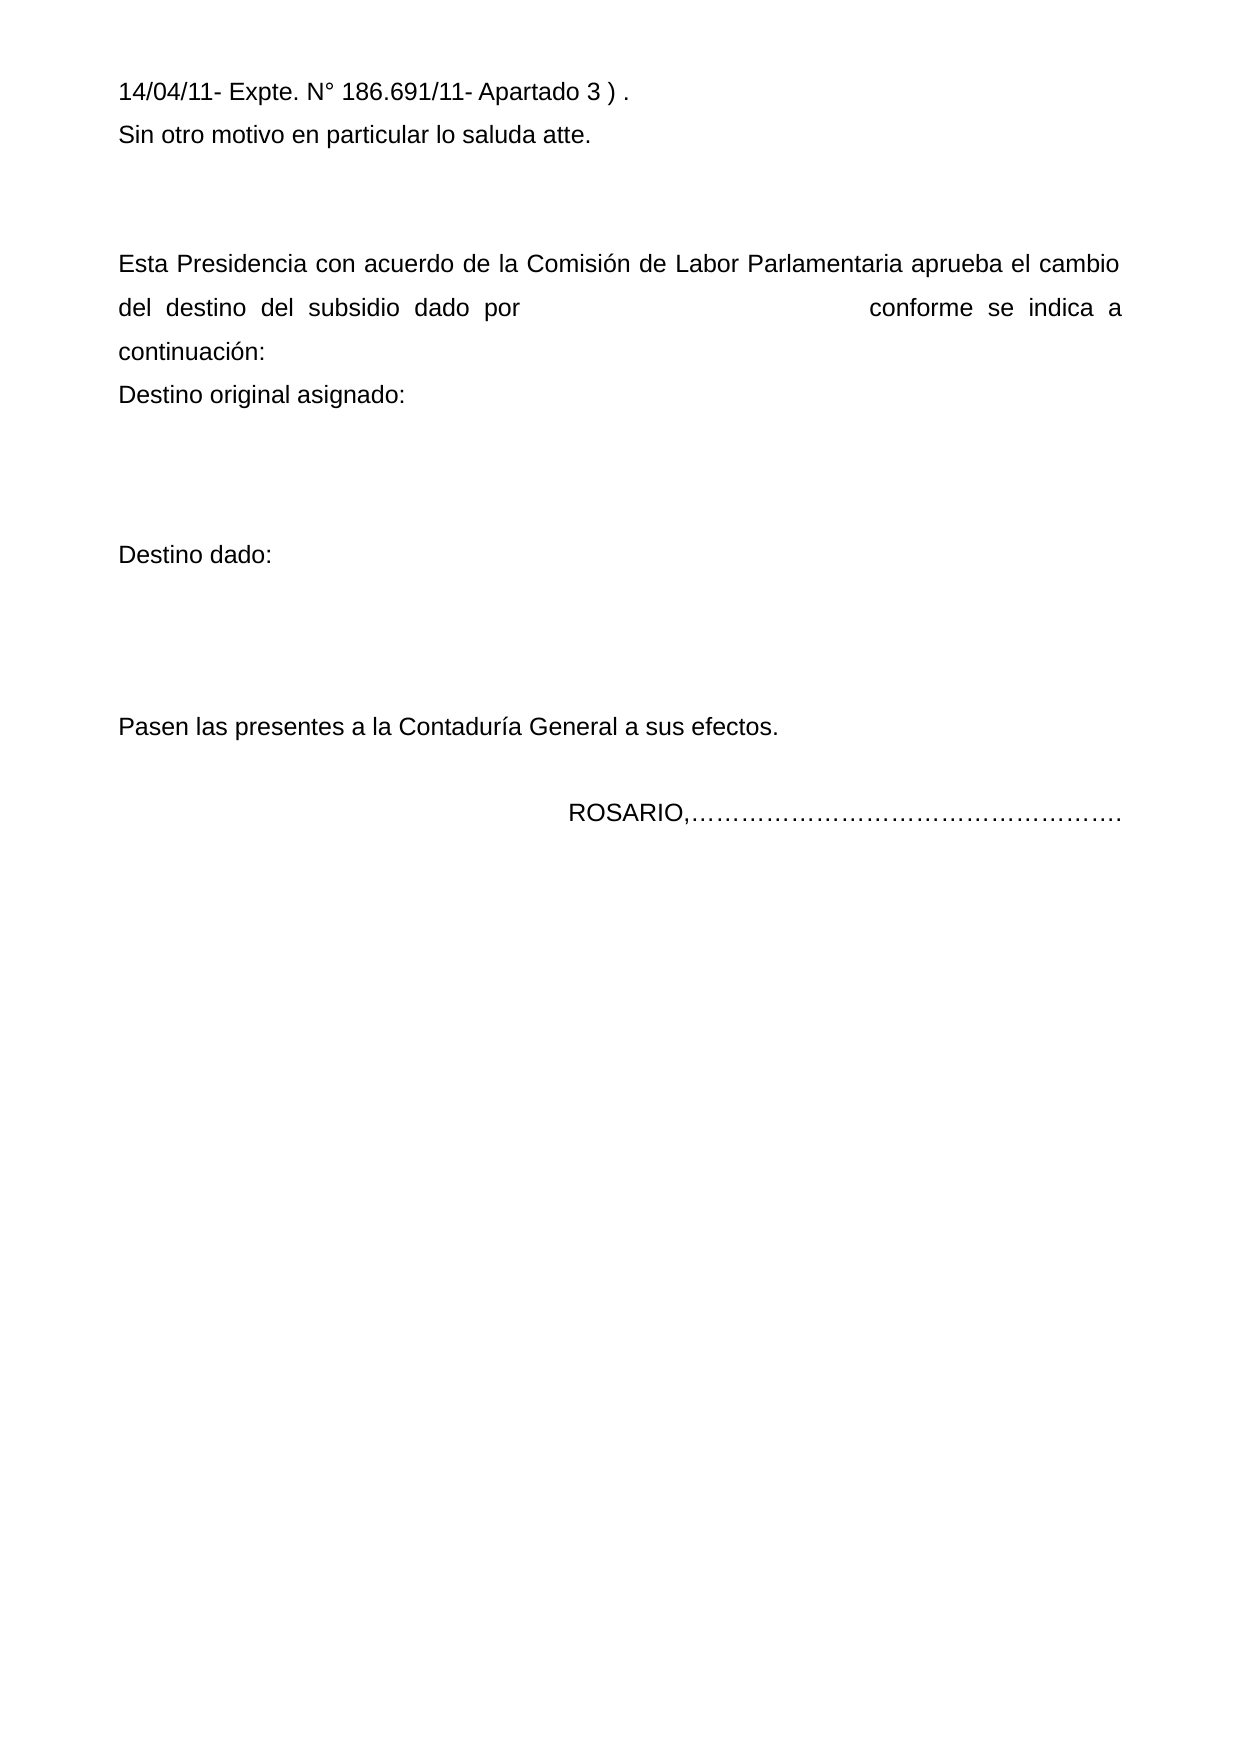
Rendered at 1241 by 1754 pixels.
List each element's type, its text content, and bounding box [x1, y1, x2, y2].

text </if> [118, 885, 1122, 914]
text ROSARIO,……………………………………………. [118, 798, 1122, 827]
text Destino dado: [118, 540, 1122, 568]
text Sin otro motivo en particular lo saluda atte. [118, 120, 1122, 149]
text <o.subsidy_id.destination> [118, 459, 1122, 489]
text Pasen las presentes a la Contaduría General a sus efectos. [118, 712, 1122, 741]
text 14/04/11- Expte. N° 186.691/11- Apartado 3 ) . [118, 77, 1122, 106]
text Esta Presidencia con acuerdo de la Comisión de Labor Parlamentaria aprueba el cambio del destino del subsidio dado por <o.subsidy_id.partner_id.name> conforme se indica a continuación: [118, 249, 1122, 365]
text Destino original asignado: [118, 379, 1122, 408]
